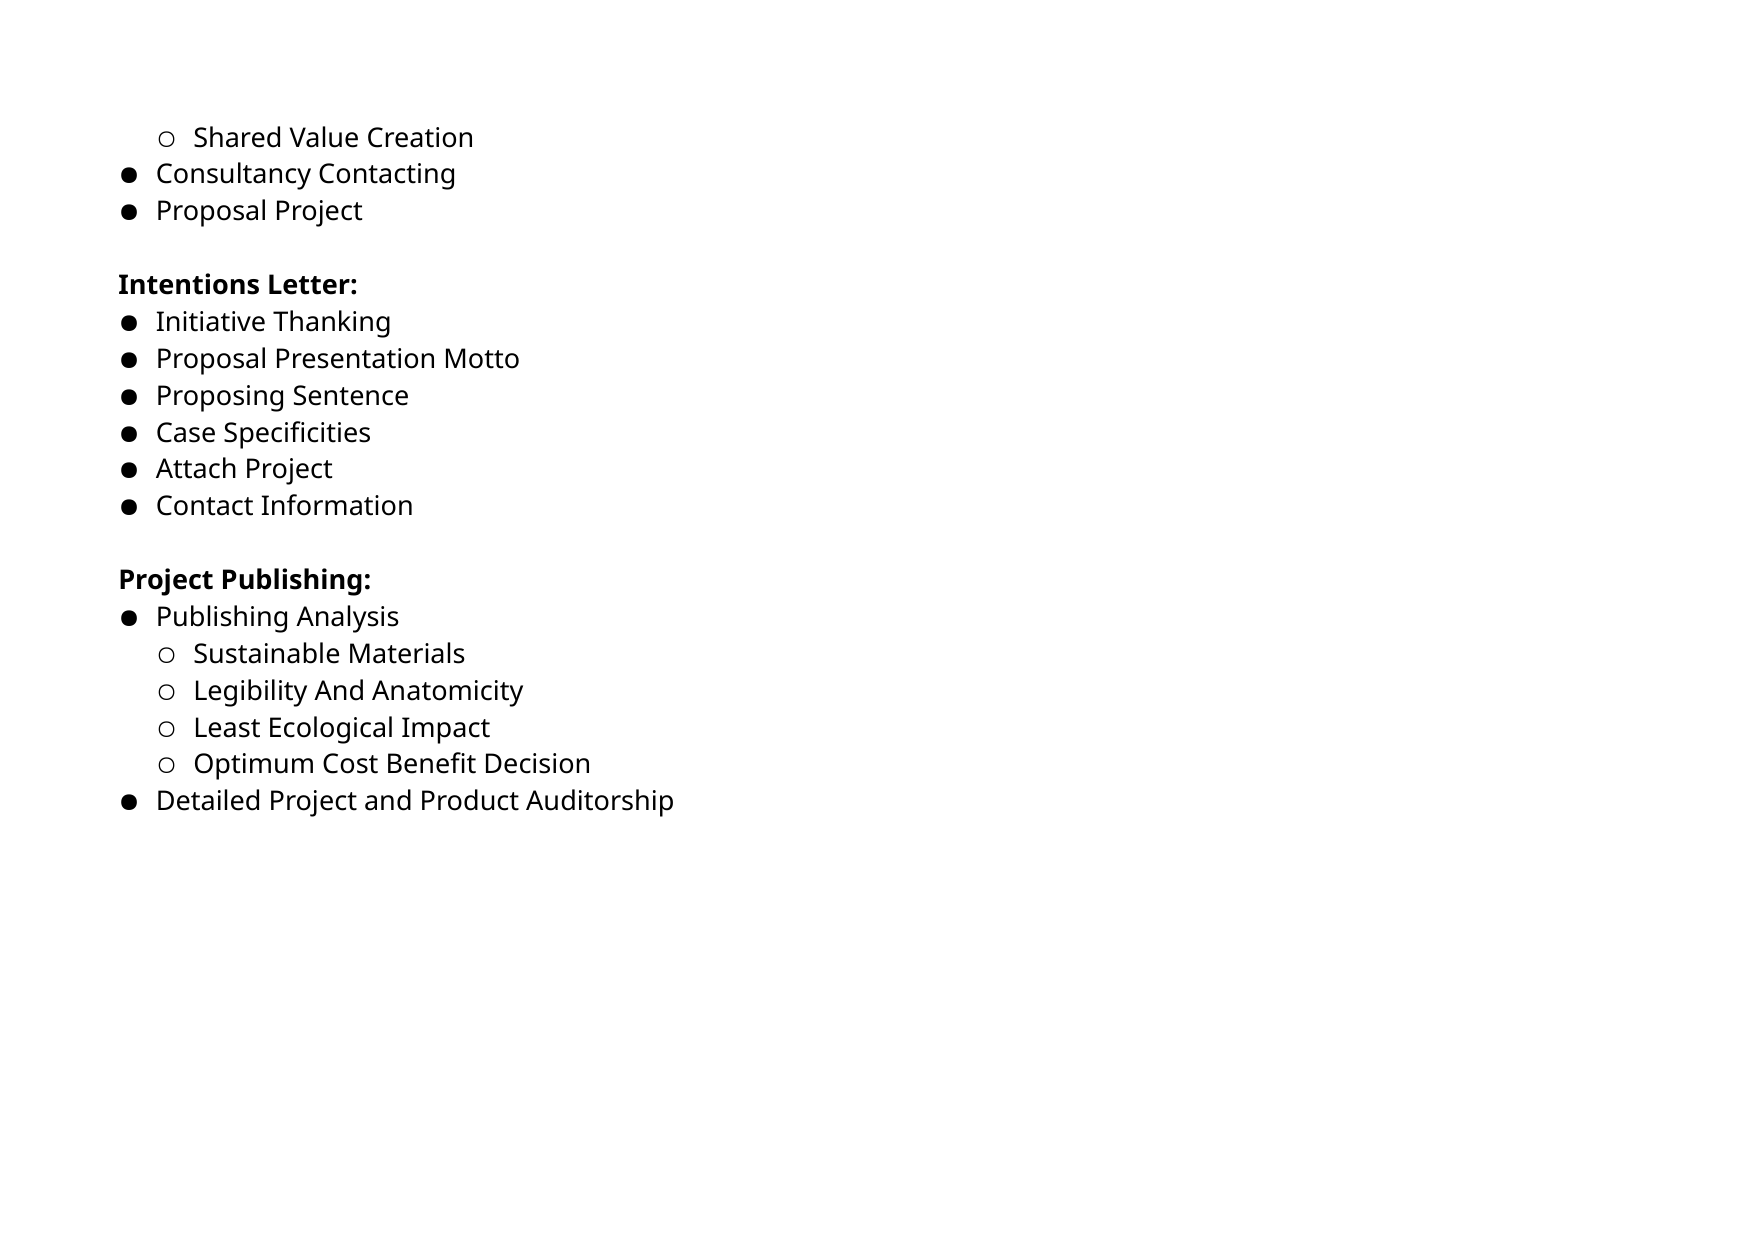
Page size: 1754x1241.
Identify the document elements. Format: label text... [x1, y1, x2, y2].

list Attach Project [118, 450, 877, 487]
list Detailed Project and Product Auditorship [118, 782, 877, 819]
list Least Ecological Impact [156, 708, 877, 745]
list Legibility And Anatomicity [156, 671, 877, 708]
list Proposal Project [118, 192, 877, 229]
list Contact Information [118, 487, 877, 524]
list Case Specificities [118, 413, 877, 450]
list Optimum Cost Benefit Decision [156, 745, 877, 782]
text Project Publishing: [118, 561, 877, 597]
list Proposing Sentence [118, 376, 877, 413]
list Shared Value Creation [156, 118, 877, 155]
list Consultancy Contacting [118, 155, 877, 192]
list Publishing Analysis [118, 597, 877, 634]
list Sustainable Materials [156, 634, 877, 671]
text Intentions Letter: [118, 266, 877, 302]
list Proposal Presentation Motto [118, 339, 877, 376]
list Initiative Thanking [118, 302, 877, 339]
